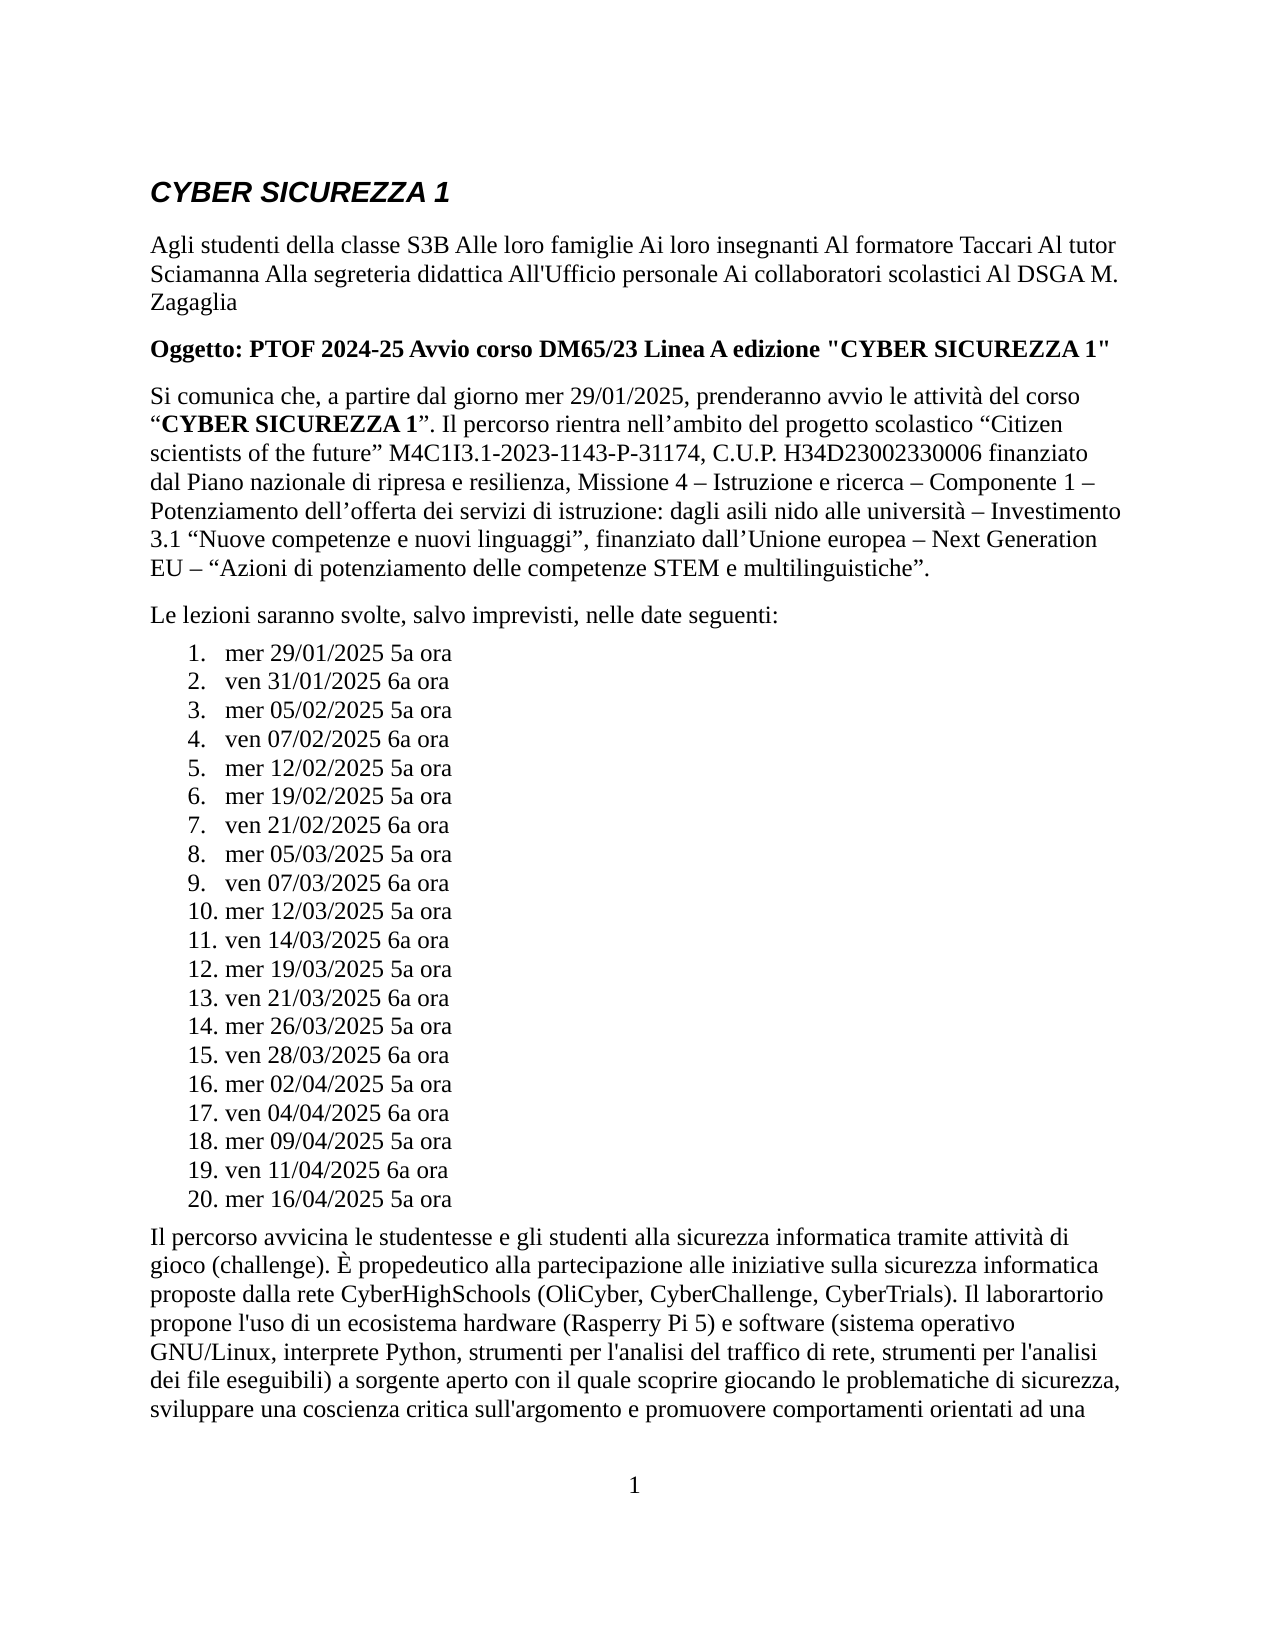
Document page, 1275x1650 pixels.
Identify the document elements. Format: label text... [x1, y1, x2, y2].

list ven 21/02/2025 6a ora [187, 810, 1125, 839]
list mer 29/01/2025 5a ora [187, 638, 1125, 666]
list mer 26/03/2025 5a ora [187, 1011, 1125, 1040]
list mer 19/02/2025 5a ora [187, 781, 1125, 810]
text Il percorso avvicina le studentesse e gli studenti alla sicurezza informatica tramite attività di gioco (challenge). È propedeutico alla partecipazione alle iniziative sulla sicurezza informatica proposte dalla rete CyberHighSchools (OliCyber, CyberChallenge, CyberTrials). Il laborartorio propone l'uso di un ecosistema hardware (Rasperry Pi 5) e software (sistema operativo GNU/Linux, interprete Python, strumenti per l'analisi del traffico di rete, strumenti per l'analisi dei file eseguibili) a sorgente aperto con il quale scoprire giocando le problematiche di sicurezza, sviluppare una coscienza critica sull'argomento e promuovere comportamenti orientati ad una [150, 1222, 1125, 1423]
list ven 31/01/2025 6a ora [187, 666, 1125, 695]
list ven 11/04/2025 6a ora [187, 1155, 1125, 1184]
list mer 05/03/2025 5a ora [187, 839, 1125, 868]
list ven 07/03/2025 6a ora [187, 868, 1125, 896]
list mer 02/04/2025 5a ora [187, 1069, 1125, 1098]
subtitle CYBER SICUREZZA 1 [150, 175, 1125, 208]
text Oggetto: PTOF 2024-25 Avvio corso DM65/23 Linea A edizione "CYBER SICUREZZA 1" [150, 334, 1125, 363]
text Si comunica che, a partire dal giorno mer 29/01/2025, prenderanno avvio le attività del corso “CYBER SICUREZZA 1”. Il percorso rientra nell’ambito del progetto scolastico “Citizen scientists of the future” M4C1I3.1-2023-1143-P-31174, C.U.P. H34D23002330006 finanziato dal Piano nazionale di ripresa e resilienza, Missione 4 – Istruzione e ricerca – Componente 1 – Potenziamento dell’offerta dei servizi di istruzione: dagli asili nido alle università – Investimento 3.1 “Nuove competenze e nuovi linguaggi”, finanziato dall’Unione europea – Next Generation EU – “Azioni di potenziamento delle competenze STEM e multilinguistiche”. [150, 381, 1125, 582]
list mer 12/03/2025 5a ora [187, 896, 1125, 925]
list ven 07/02/2025 6a ora [187, 724, 1125, 753]
list ven 14/03/2025 6a ora [187, 925, 1125, 954]
text Agli studenti della classe S3B Alle loro famiglie Ai loro insegnanti Al formatore Taccari Al tutor Sciamanna Alla segreteria didattica All'Ufficio personale Ai collaboratori scolastici Al DSGA M. Zagaglia [150, 230, 1125, 316]
list ven 21/03/2025 6a ora [187, 983, 1125, 1011]
list mer 05/02/2025 5a ora [187, 695, 1125, 724]
text Le lezioni saranno svolte, salvo imprevisti, nelle date seguenti: [150, 600, 1125, 629]
list mer 16/04/2025 5a ora [187, 1184, 1125, 1213]
list mer 09/04/2025 5a ora [187, 1126, 1125, 1155]
list ven 04/04/2025 6a ora [187, 1098, 1125, 1126]
list mer 12/02/2025 5a ora [187, 753, 1125, 781]
list mer 19/03/2025 5a ora [187, 954, 1125, 983]
list ven 28/03/2025 6a ora [187, 1040, 1125, 1069]
